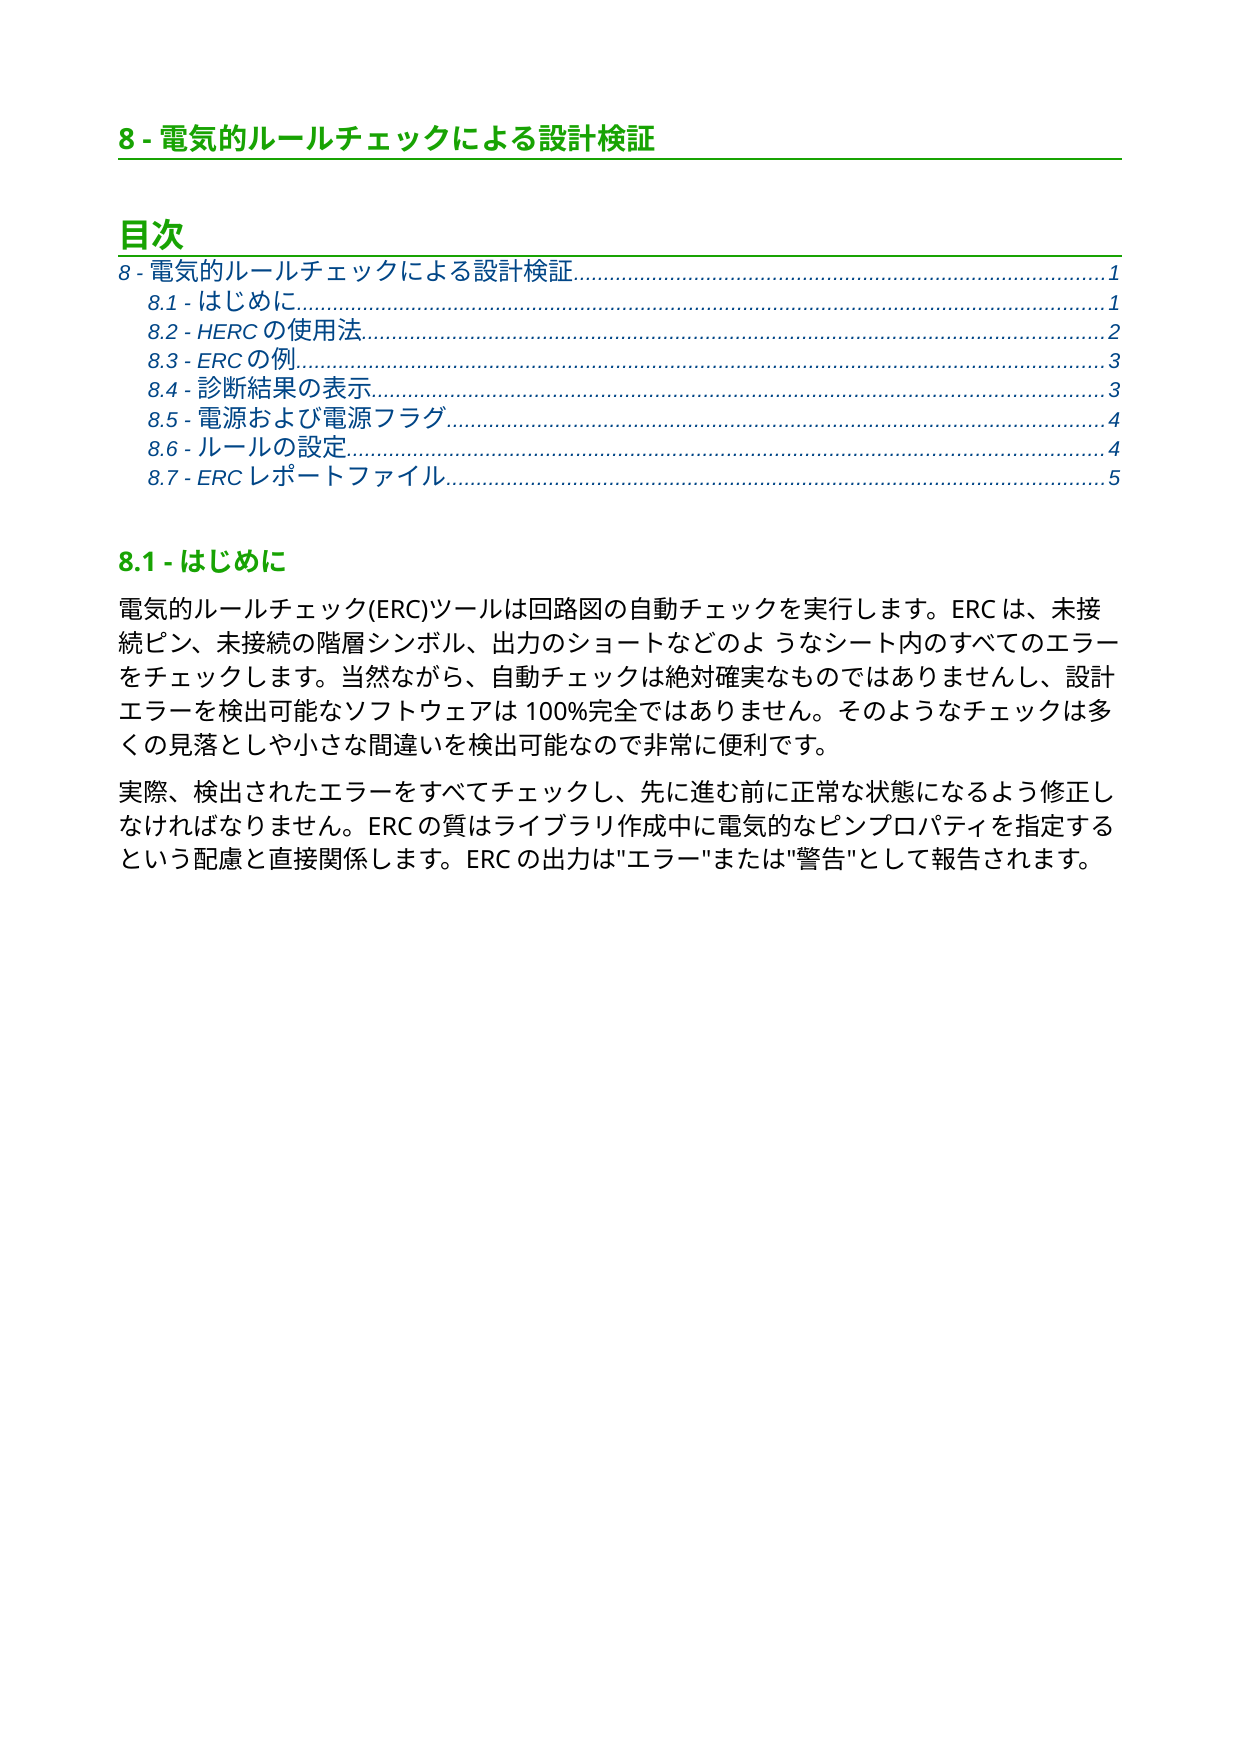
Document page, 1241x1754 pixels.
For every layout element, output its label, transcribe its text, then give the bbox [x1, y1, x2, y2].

text 8.3 - ERCの例 3 [148, 345, 1122, 374]
subtitle はじめに [118, 540, 1122, 579]
text 8.5 - 電源および電源フラグ 4 [148, 404, 1122, 433]
text 8.6 - ルールの設定 4 [148, 433, 1122, 462]
text 8.1 - はじめに 1 [148, 287, 1122, 316]
subtitle 電気的ルールチェックによる設計検証 [118, 118, 1122, 158]
text 実際、検出されたエラーをすべてチェックし、先に進む前に正常な状態になるよう修正しなければなりません。ERCの質はライブラリ作成中に電気的なピンプロパティを指定するという配慮と直接関係します。ERCの出力は"エラー"または"警告"として報告されます。 [118, 774, 1122, 876]
text 8.7 - ERCレポートファイル 5 [148, 462, 1122, 492]
text 電気的ルールチェック(ERC)ツールは回路図の自動チェックを実行します。ERCは、未接続ピン、未接続の階層シンボル、出力のショートなどのよ うなシート内のすべてのエラーをチェックします。当然ながら、自動チェックは絶対確実なものではありませんし、設計エラーを検出可能なソフトウェアは 100%完全ではありません。そのようなチェックは多くの見落としや小さな間違いを検出可能なので非常に便利です。 [118, 592, 1122, 762]
text 8.2 - HERCの使用法 2 [148, 316, 1122, 345]
text 8 - 電気的ルールチェックによる設計検証 1 [118, 257, 1122, 287]
subtitle 目次 [118, 217, 1122, 255]
text 8.4 - 診断結果の表示 3 [148, 374, 1122, 404]
